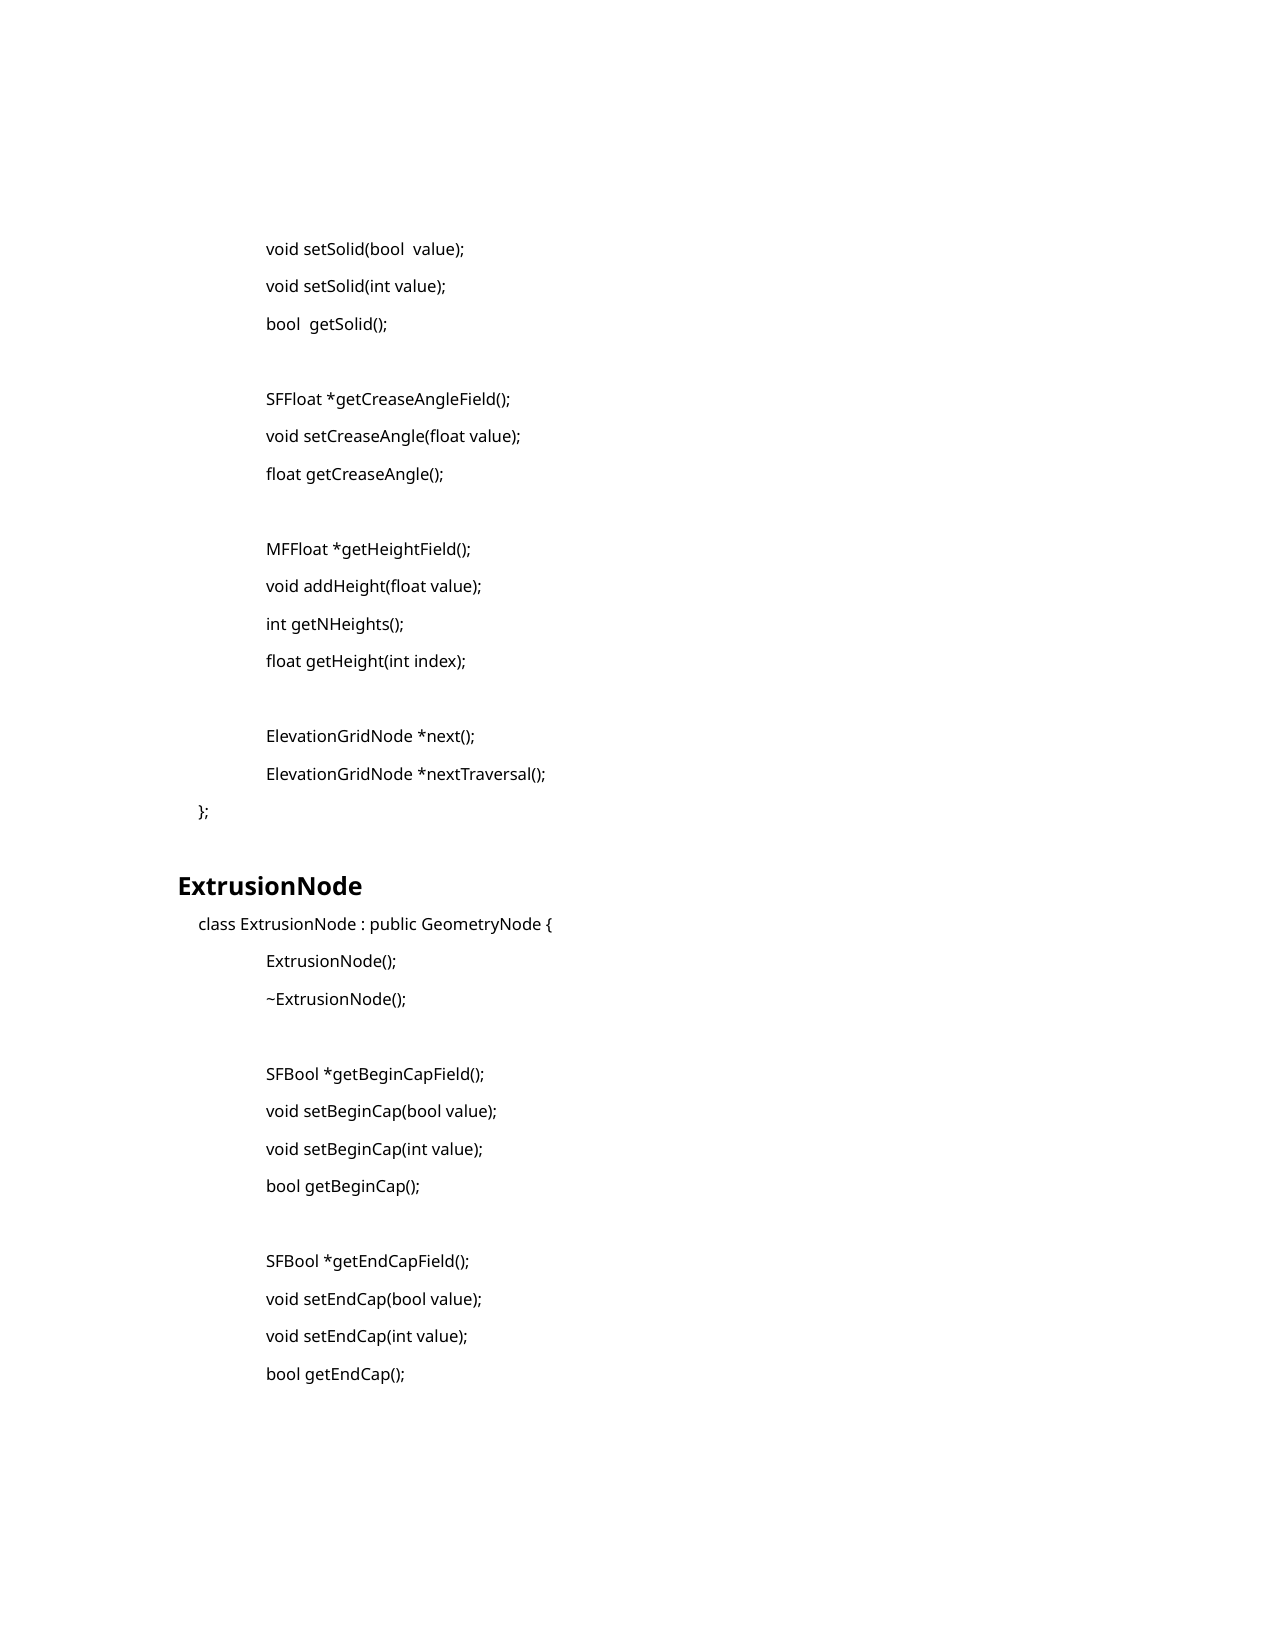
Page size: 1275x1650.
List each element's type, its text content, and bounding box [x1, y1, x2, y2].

text class ExtrusionNode : public GeometryNode { [198, 905, 1098, 942]
text SFFloat *getCreaseAngleField(); [198, 380, 1098, 417]
text void setBeginCap(bool value); [198, 1092, 1098, 1130]
text ElevationGridNode *nextTraversal(); [198, 755, 1098, 792]
text MFFloat *getHeightField(); [198, 530, 1098, 567]
subtitle ExtrusionNode [177, 867, 1098, 905]
text float getHeight(int index); [198, 642, 1098, 680]
text ~ExtrusionNode(); [198, 980, 1098, 1017]
text bool getSolid(); [198, 305, 1098, 342]
text void setEndCap(bool value); [198, 1280, 1098, 1317]
text void setEndCap(int value); [198, 1317, 1098, 1355]
text SFBool *getEndCapField(); [198, 1242, 1098, 1280]
text int getNHeights(); [198, 605, 1098, 642]
text void setCreaseAngle(float value); [198, 417, 1098, 455]
text void setSolid(int value); [198, 267, 1098, 305]
text SFBool *getBeginCapField(); [198, 1055, 1098, 1092]
text ElevationGridNode *next(); [198, 717, 1098, 755]
text bool getBeginCap(); [198, 1167, 1098, 1205]
text void addHeight(float value); [198, 567, 1098, 605]
text }; [198, 792, 1098, 830]
text void setBeginCap(int value); [198, 1130, 1098, 1167]
text void setSolid(bool value); [198, 230, 1098, 267]
text ExtrusionNode(); [198, 942, 1098, 980]
text bool getEndCap(); [198, 1355, 1098, 1392]
text float getCreaseAngle(); [198, 455, 1098, 492]
